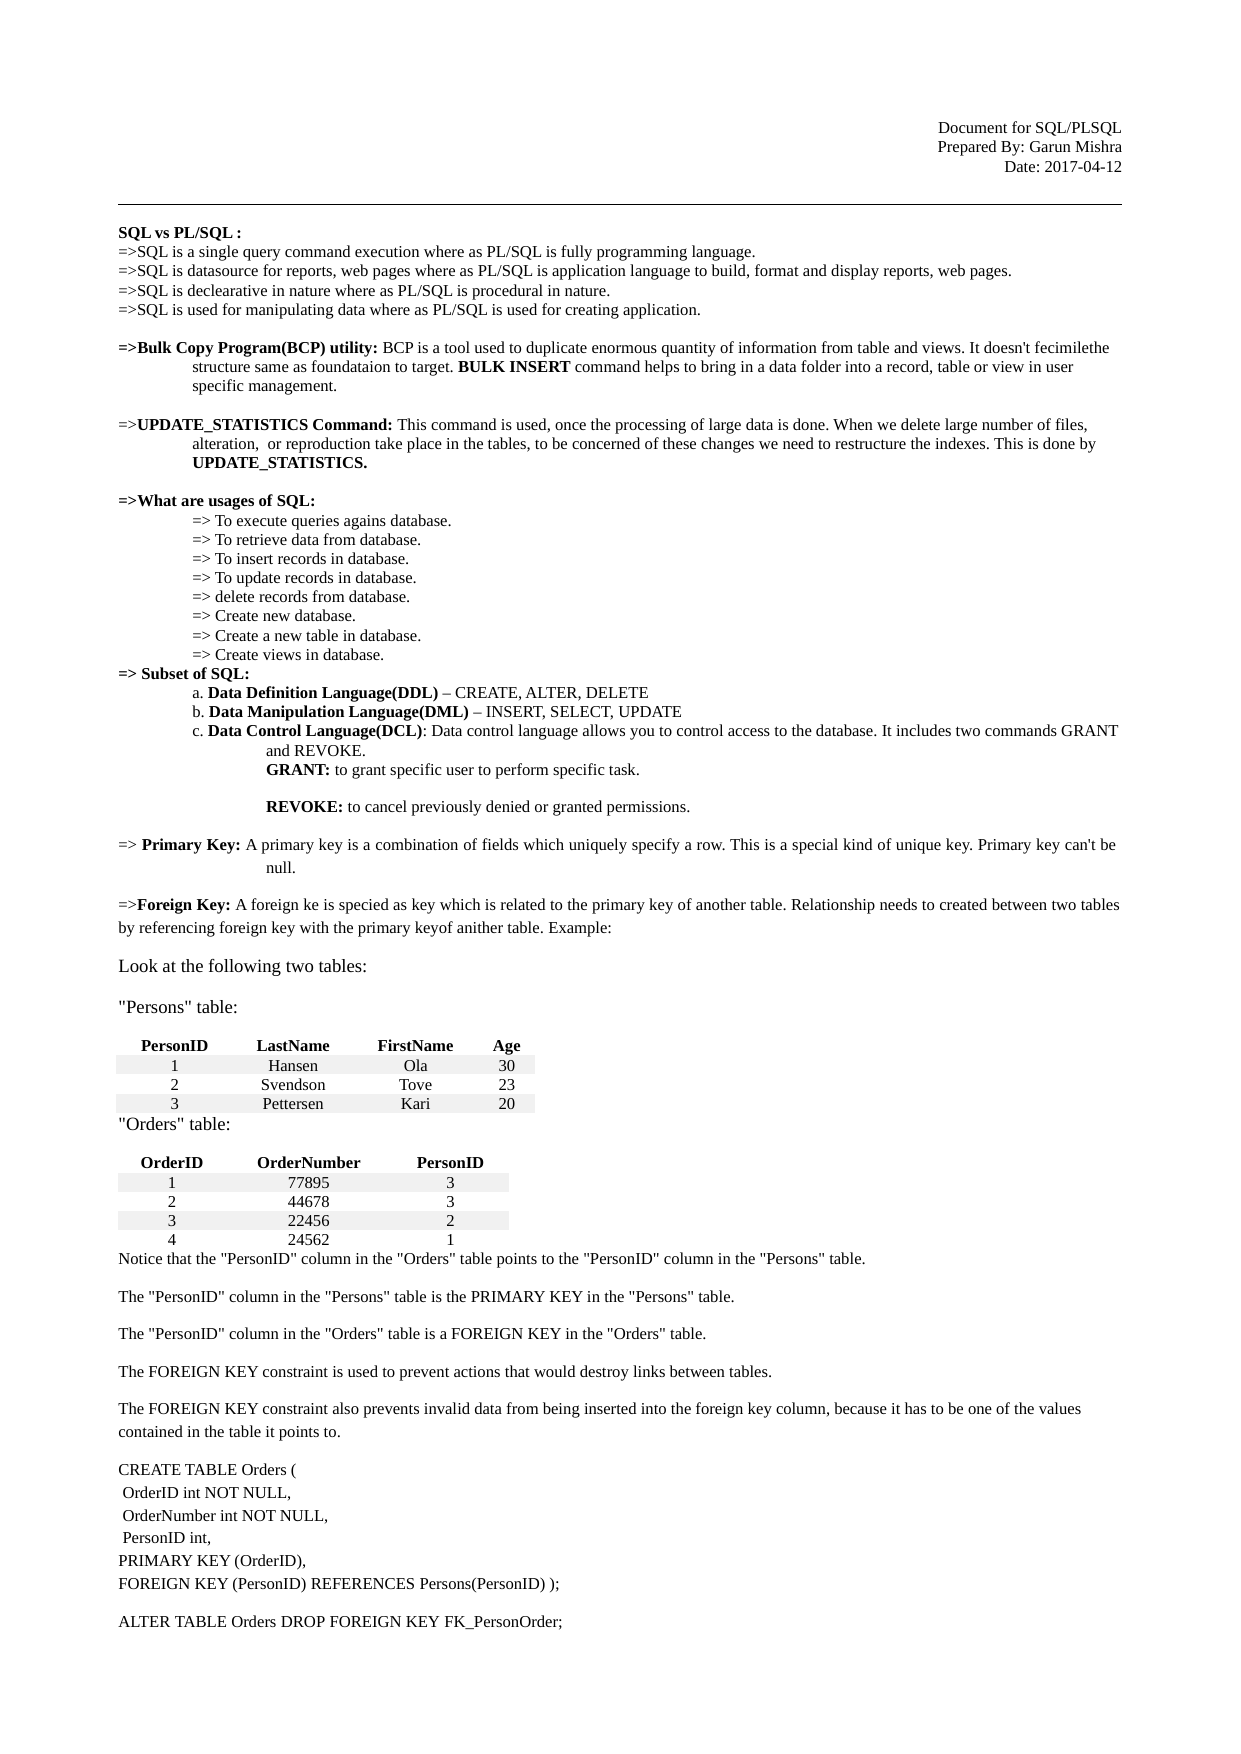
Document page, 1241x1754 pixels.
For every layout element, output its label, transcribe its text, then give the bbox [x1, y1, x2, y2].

text The FOREIGN KEY constraint also prevents invalid data from being inserted into the foreign key column, because it has to be one of the values contained in the table it points to. [118, 1399, 1122, 1441]
table_cell 77895 [225, 1173, 392, 1192]
text Look at the following two tables: [118, 955, 1122, 977]
text => delete records from database. [118, 587, 1122, 606]
text =>Bulk Copy Program(BCP) utility: BCP is a tool used to duplicate enormous quantity of information from table and views. It doesn't fecimilethe structure same as foundataion to target. BULK INSERT command helps to bring in a data folder into a record, table or view in user specific management. [118, 338, 1122, 395]
text b. Data Manipulation Language(DML) – INSERT, SELECT, UPDATE [118, 702, 1122, 721]
table_cell Ola [353, 1055, 478, 1074]
table_cell 3 [392, 1192, 509, 1211]
table_cell 3 [118, 1211, 225, 1230]
text => Create views in database. [118, 644, 1122, 664]
table_header PersonID [392, 1153, 509, 1172]
text Notice that the "PersonID" column in the "Orders" table points to the "PersonID" column in the "Persons" table. [118, 1249, 1122, 1268]
table_header Age [478, 1036, 535, 1055]
table_cell 2 [116, 1075, 233, 1094]
table_cell 4 [118, 1230, 225, 1249]
table_cell 2 [118, 1192, 225, 1211]
text => To update records in database. [118, 568, 1122, 587]
text REVOKE: to cancel previously denied or granted permissions. [118, 797, 1122, 816]
text => To retrieve data from database. [118, 529, 1122, 549]
table_cell 20 [478, 1094, 535, 1113]
text =>SQL is declearative in nature where as PL/SQL is procedural in nature. [118, 280, 1122, 299]
table_cell 1 [118, 1173, 225, 1192]
text Prepared By: Garun Mishra [118, 137, 1122, 156]
table_cell Svendson [233, 1075, 353, 1094]
table_cell 1 [116, 1055, 233, 1074]
table_cell Pettersen [233, 1094, 353, 1113]
text CREATE TABLE Orders ( OrderID int NOT NULL, OrderNumber int NOT NULL, PersonID int, PRIMARY KEY (OrderID), FOREIGN KEY (PersonID) REFERENCES Persons(PersonID) ); [118, 1459, 1122, 1593]
table_cell 1 [392, 1230, 509, 1249]
text => Create a new table in database. [118, 625, 1122, 644]
text => Subset of SQL: [118, 664, 1122, 683]
table_header LastName [233, 1036, 353, 1055]
table_cell 30 [478, 1055, 535, 1074]
text c. Data Control Language(DCL): Data control language allows you to control access to the database. It includes two commands GRANT and REVOKE. [118, 721, 1122, 759]
text =>Foreign Key: A foreign ke is specied as key which is related to the primary key of another table. Relationship needs to created between two tables by referencing foreign key with the primary keyof anither table. Example: [118, 895, 1122, 937]
table_cell Kari [353, 1094, 478, 1113]
text =>What are usages of SQL: [118, 491, 1122, 510]
text => To execute queries agains database. [118, 510, 1122, 529]
table_cell 44678 [225, 1192, 392, 1211]
text The "PersonID" column in the "Persons" table is the PRIMARY KEY in the "Persons" table. [118, 1287, 1122, 1306]
table_header OrderNumber [225, 1153, 392, 1172]
table_header FirstName [353, 1036, 478, 1055]
text =>SQL is a single query command execution where as PL/SQL is fully programming language. [118, 242, 1122, 261]
table_header OrderID [118, 1153, 225, 1172]
table_cell Hansen [233, 1055, 353, 1074]
table_cell 3 [116, 1094, 233, 1113]
text "Persons" table: [118, 996, 1122, 1017]
text Document for SQL/PLSQL [118, 118, 1122, 137]
text => Primary Key: A primary key is a combination of fields which uniquely specify a row. This is a special kind of unique key. Primary key can't be null. [118, 834, 1122, 877]
text => Create new database. [118, 606, 1122, 625]
text SQL vs PL/SQL : [118, 223, 1122, 242]
table_cell 3 [392, 1173, 509, 1192]
table_header PersonID [116, 1036, 233, 1055]
text The "PersonID" column in the "Orders" table is a FOREIGN KEY in the "Orders" table. [118, 1324, 1122, 1343]
table_cell 24562 [225, 1230, 392, 1249]
text a. Data Definition Language(DDL) – CREATE, ALTER, DELETE [118, 683, 1122, 702]
table_cell 23 [478, 1075, 535, 1094]
text "Orders" table: [118, 1113, 1122, 1134]
table_cell Tove [353, 1075, 478, 1094]
text ALTER TABLE Orders DROP FOREIGN KEY FK_PersonOrder; [118, 1612, 1122, 1631]
text =>UPDATE_STATISTICS Command: This command is used, once the processing of large data is done. When we delete large number of files, alteration, or reproduction take place in the tables, to be concerned of these changes we need to restructure the indexes. This is done by UPDATE_STATISTICS. [118, 414, 1122, 472]
text The FOREIGN KEY constraint is used to prevent actions that would destroy links between tables. [118, 1362, 1122, 1381]
table_cell 2 [392, 1211, 509, 1230]
text => To insert records in database. [118, 549, 1122, 568]
text =>SQL is datasource for reports, web pages where as PL/SQL is application language to build, format and display reports, web pages. [118, 261, 1122, 280]
table_cell 22456 [225, 1211, 392, 1230]
text Date: 2017-04-12 [118, 156, 1122, 176]
text =>SQL is used for manipulating data where as PL/SQL is used for creating application. [118, 299, 1122, 319]
text GRANT: to grant specific user to perform specific task. [118, 759, 1122, 779]
